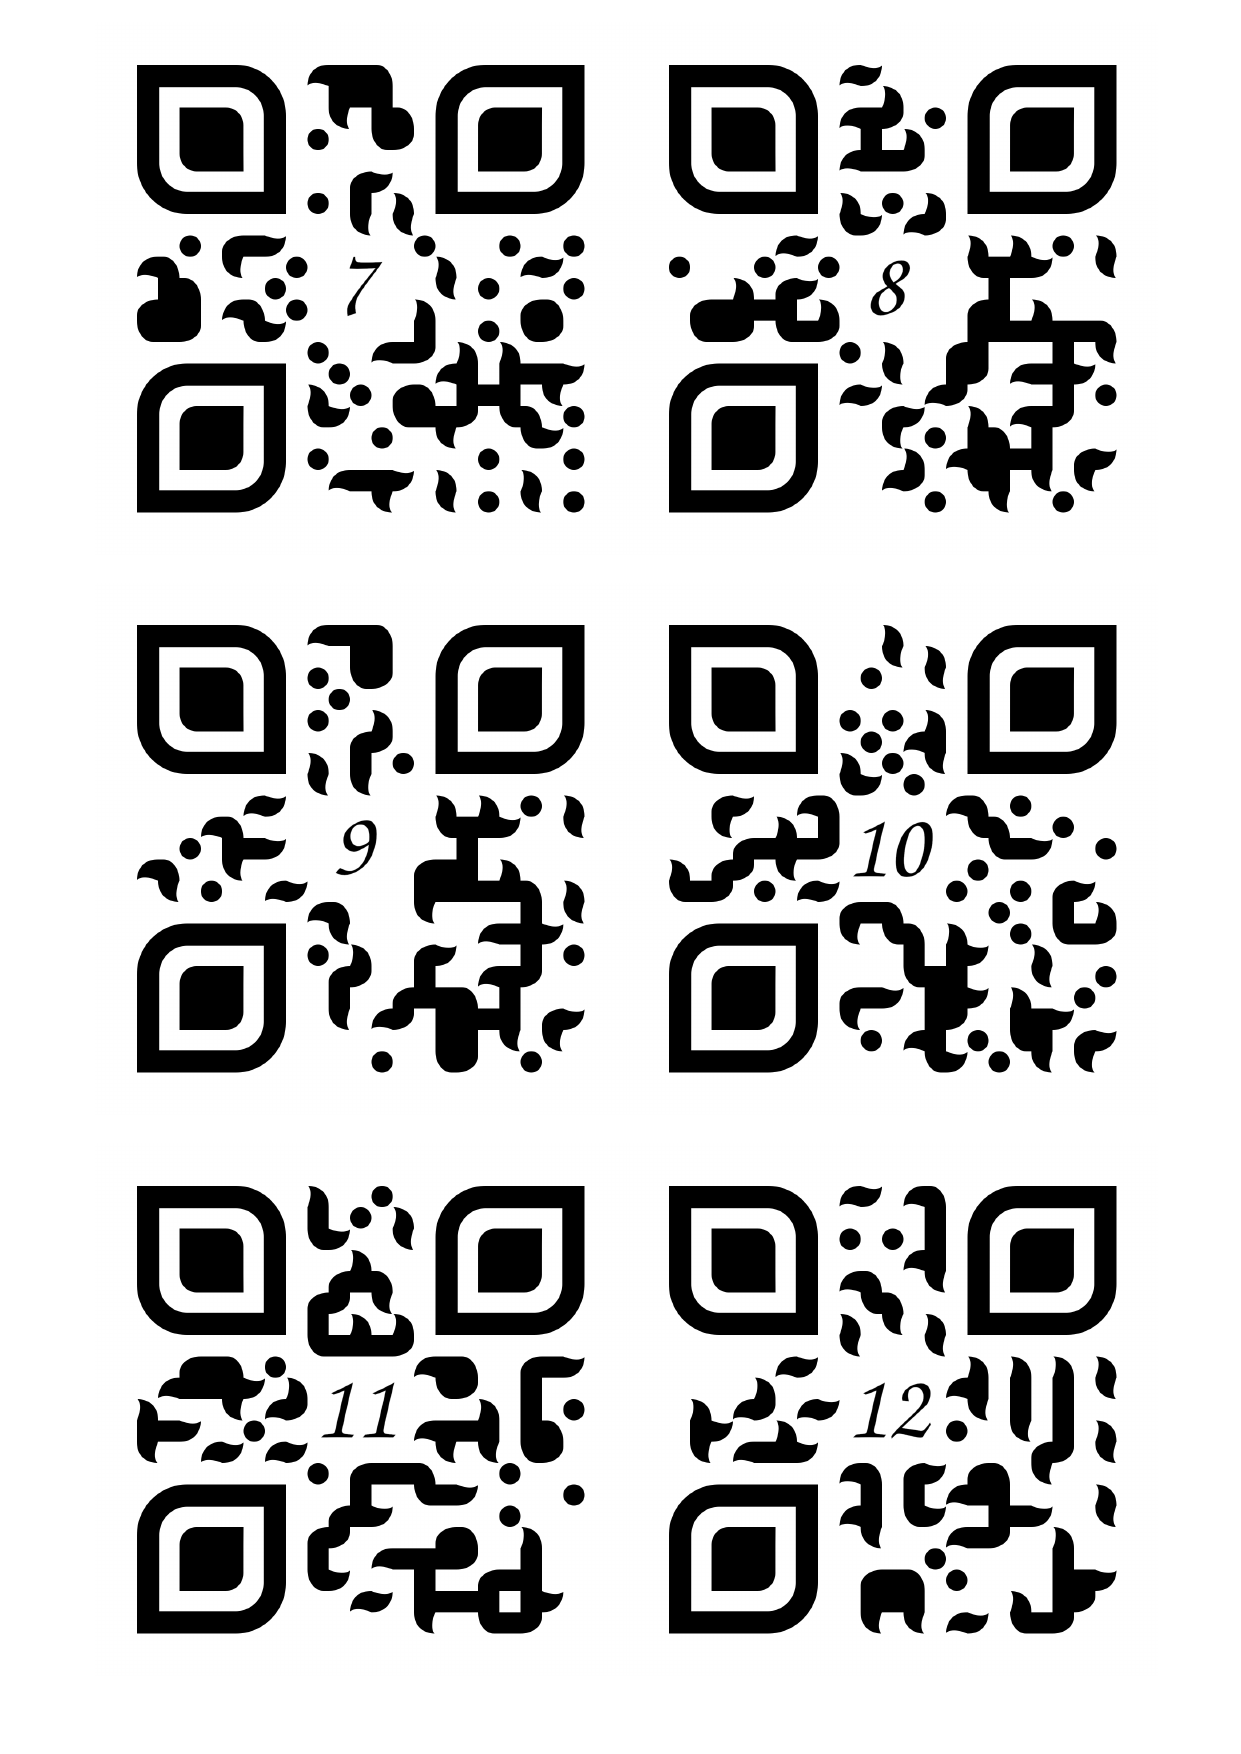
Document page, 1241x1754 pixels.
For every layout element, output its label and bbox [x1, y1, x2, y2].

picture [94, 583, 1158, 1115]
table_cell [626, 1115, 1158, 1143]
table_cell [95, 1115, 626, 1143]
picture [94, 22, 1158, 555]
table_cell [626, 555, 1158, 583]
table_cell [95, 555, 626, 583]
picture [94, 1143, 1158, 1676]
table_cell [95, 1676, 626, 1704]
table_cell [626, 1676, 1158, 1704]
